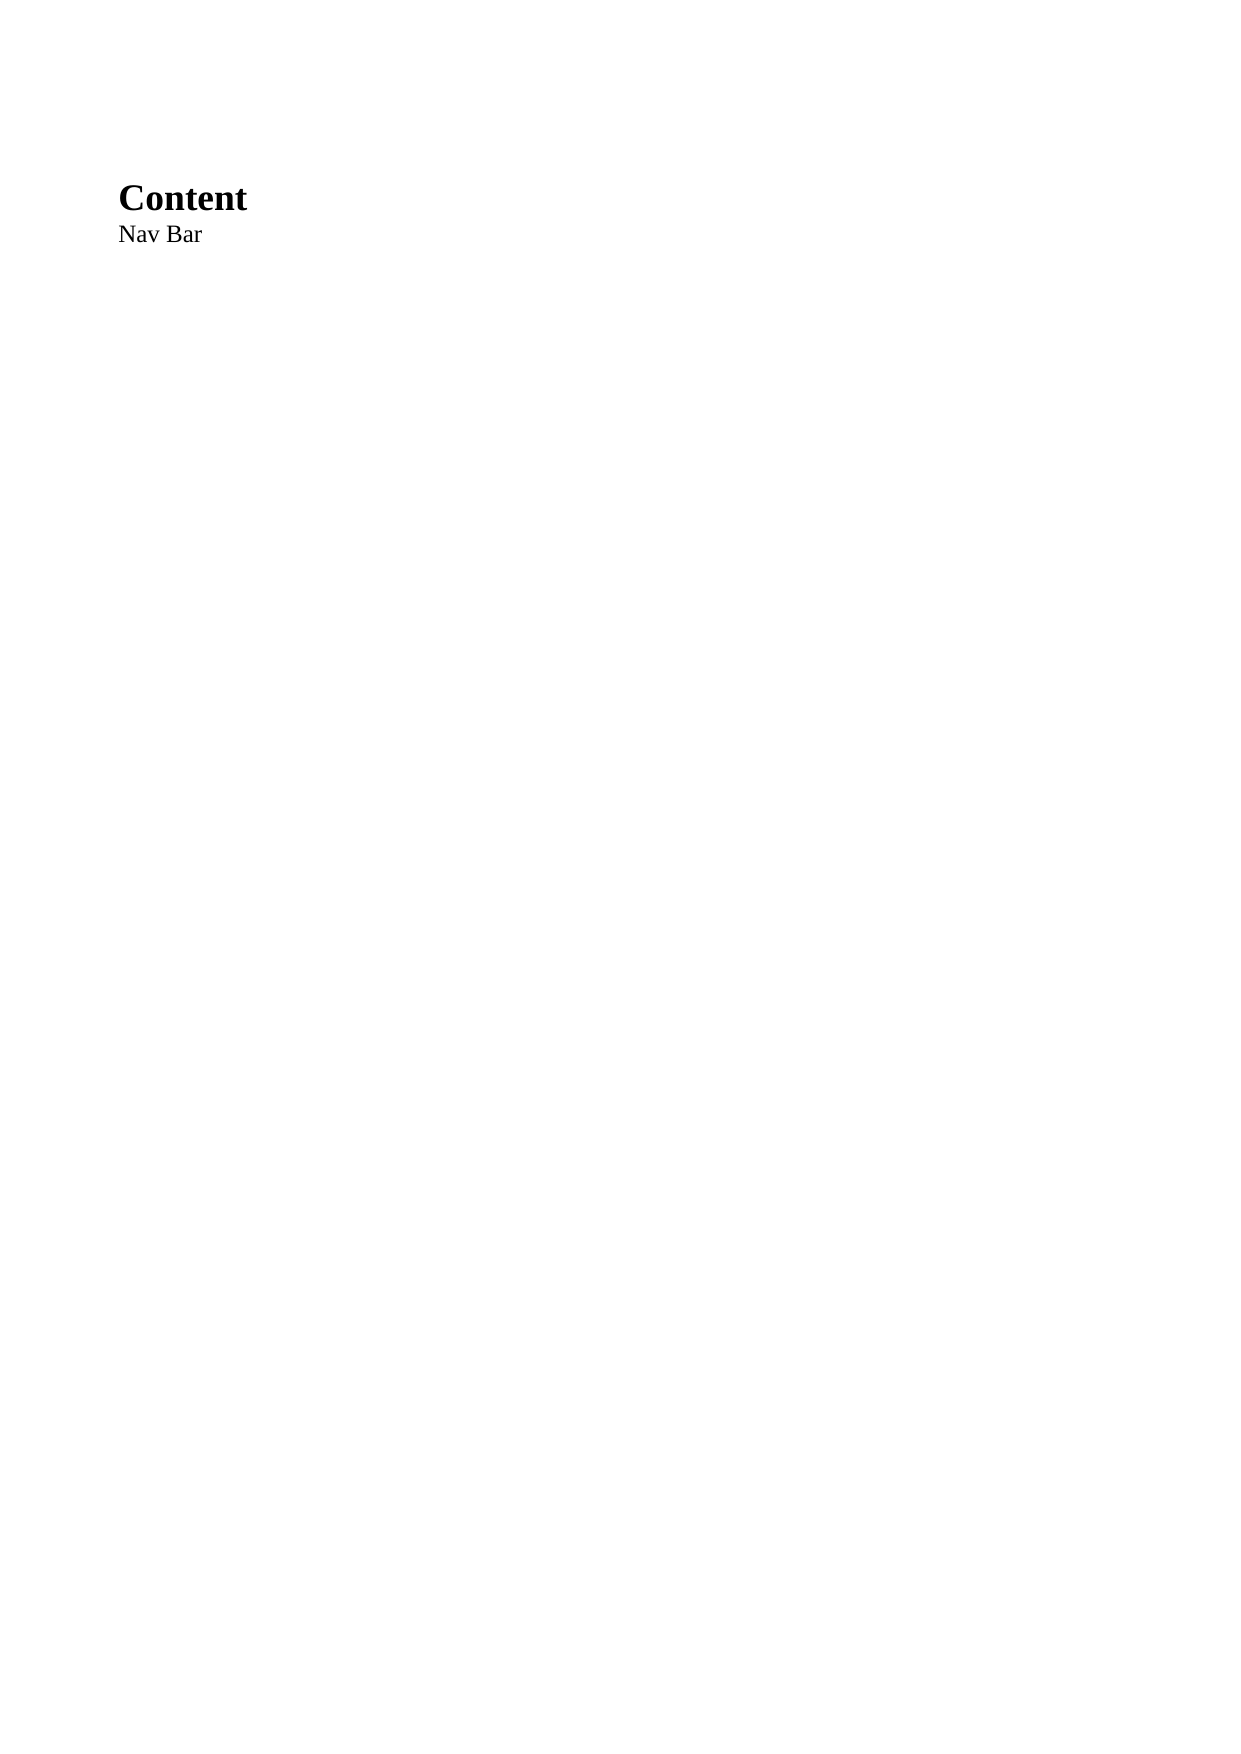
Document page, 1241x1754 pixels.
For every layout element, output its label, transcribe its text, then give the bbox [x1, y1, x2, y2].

text Nav Bar [118, 219, 1122, 247]
text Content [118, 176, 1122, 219]
